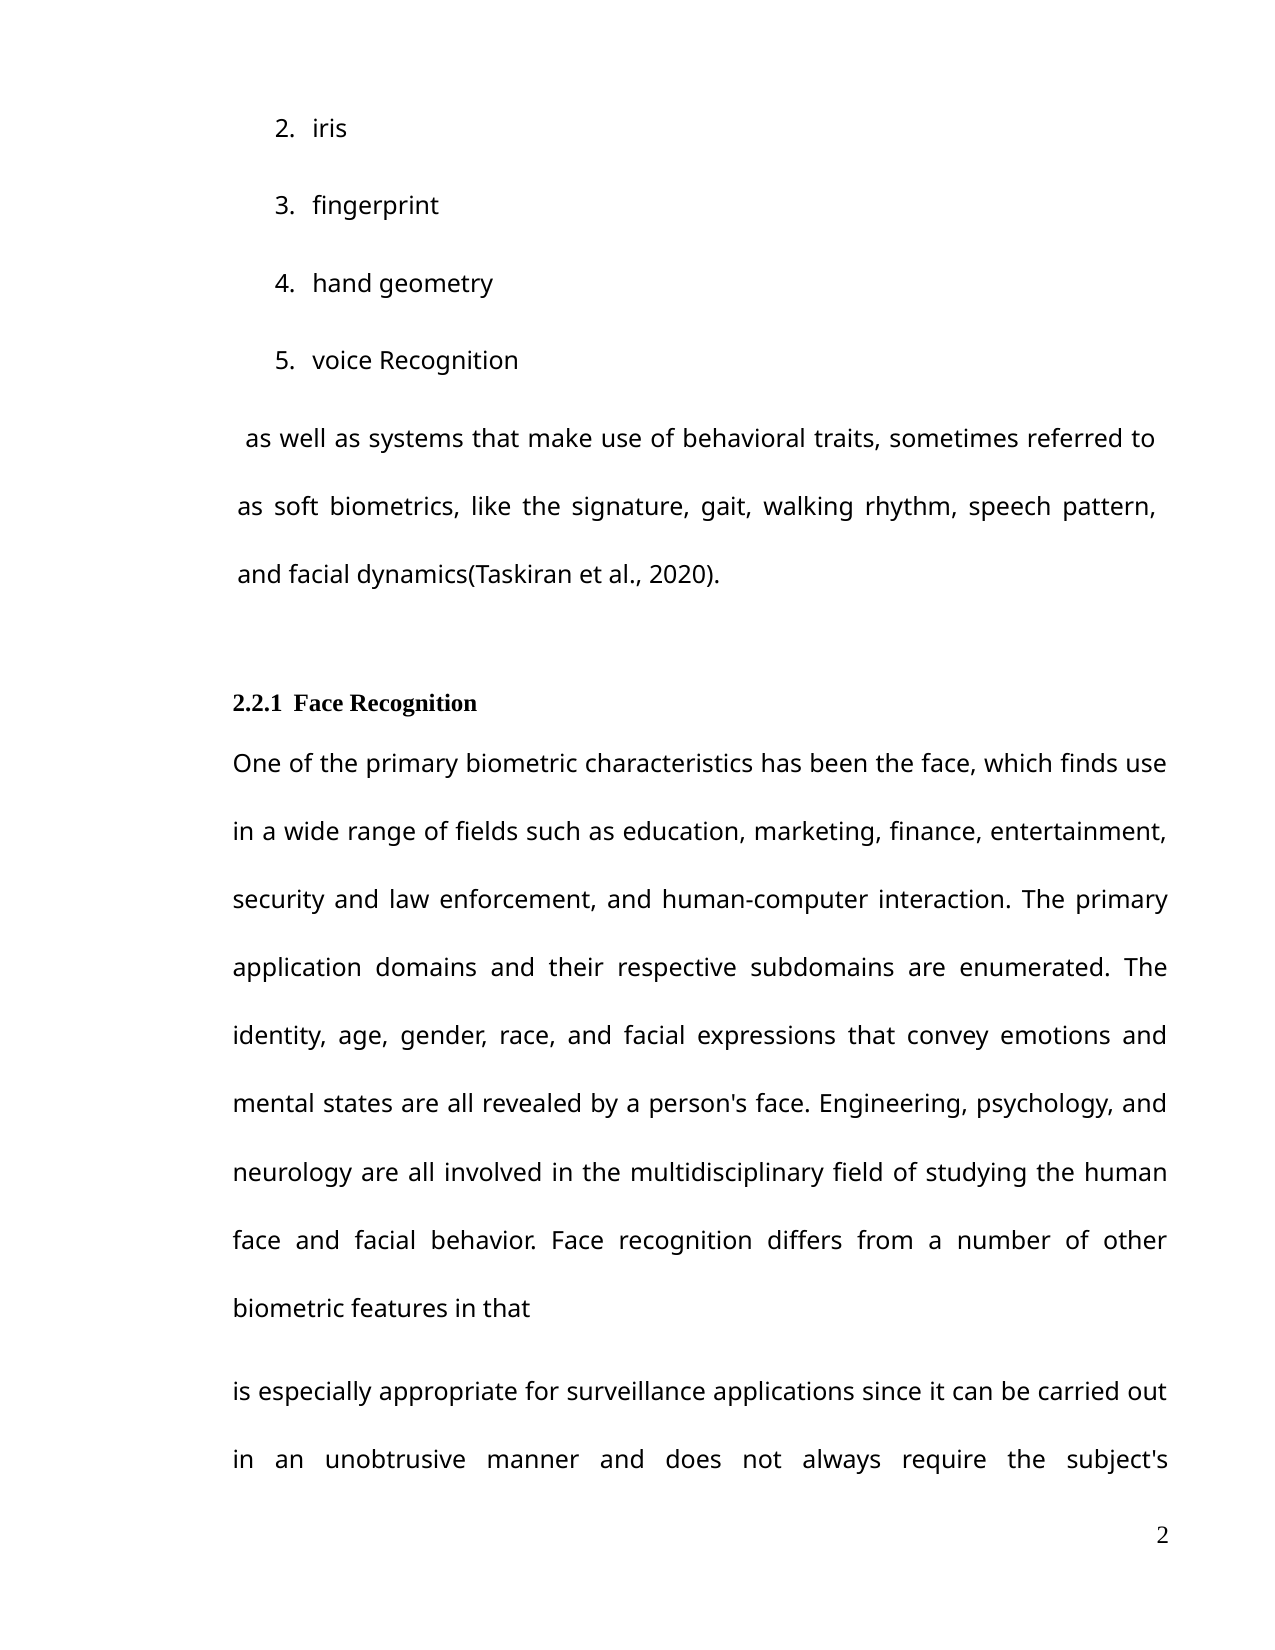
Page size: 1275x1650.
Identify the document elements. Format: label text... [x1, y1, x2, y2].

subtitle Face Recognition [232, 688, 1169, 717]
list hand geometry [274, 265, 1169, 299]
list fingerprint [274, 188, 1169, 222]
text as well as systems that make use of behavioral traits, sometimes referred to as soft biometrics, like the signature, gait, walking rhythm, speech pattern, and facial dynamics(Taskiran et al., 2020). [237, 420, 1157, 591]
text One of the primary biometric characteristics has been the face, which finds use in a wide range of fields such as education, marketing, finance, entertainment, security and law enforcement, and human-computer interaction. The primary application domains and their respective subdomains are enumerated. The identity, age, gender, race, and facial expressions that convey emotions and mental states are all revealed by a person's face. Engineering, psychology, and neurology are all involved in the multidisciplinary field of studying the human face and facial behavior. Face recognition differs from a number of other biometric features in that [232, 745, 1169, 1324]
list iris [274, 110, 1169, 144]
list voice Recognition [274, 343, 1169, 377]
text is especially appropriate for surveillance applications since it can be carried out in an unobtrusive manner and does not always require the subject's [232, 1373, 1169, 1475]
